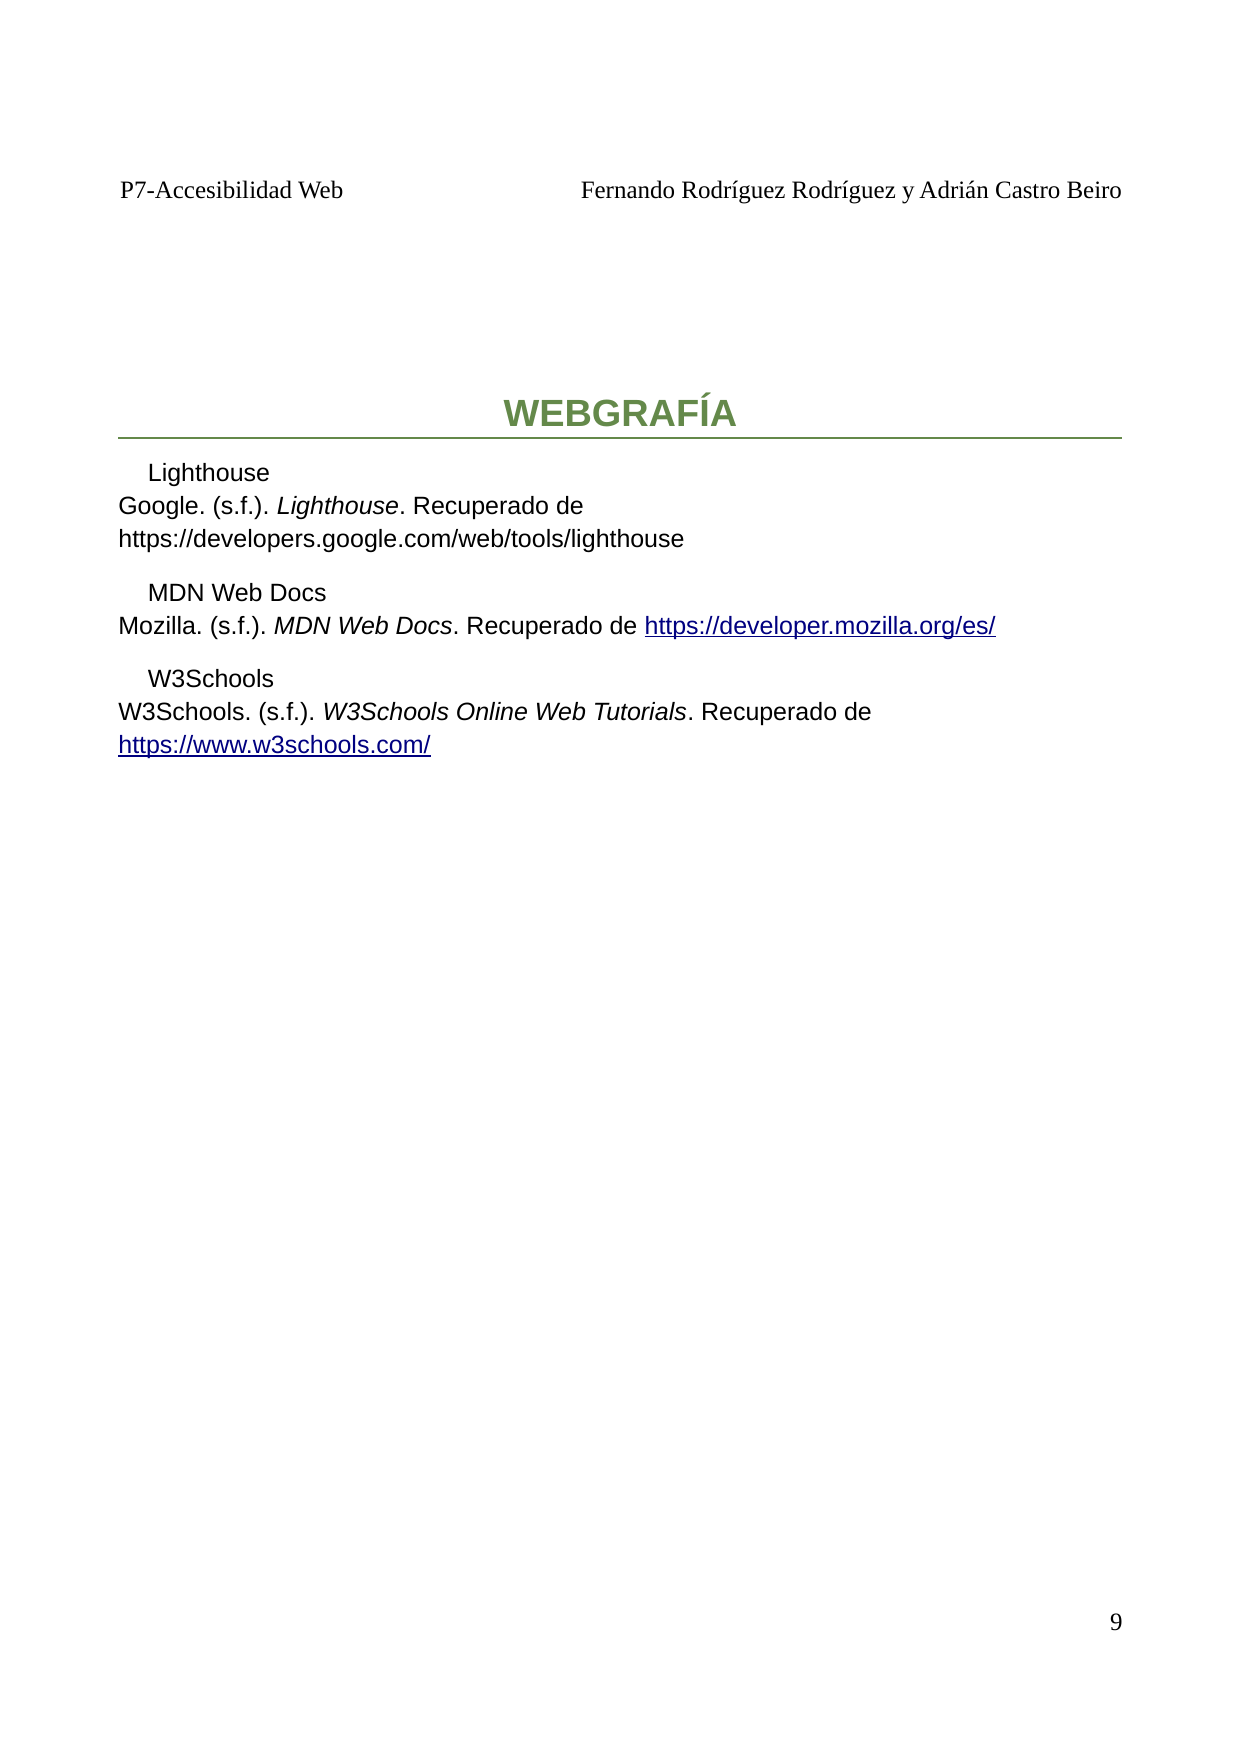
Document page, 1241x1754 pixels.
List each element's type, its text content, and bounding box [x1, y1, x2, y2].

subtitle WEBGRAFÍA [118, 388, 1122, 437]
text W3Schools W3Schools. (s.f.). W3Schools Online Web Tutorials. Recuperado de https://www.w3schools.com/ [118, 664, 1122, 759]
text MDN Web Docs Mozilla. (s.f.). MDN Web Docs. Recuperado de https://developer.mozilla.org/es/ [118, 578, 1122, 639]
text Lighthouse Google. (s.f.). Lighthouse. Recuperado de https://developers.google.com/web/tools/lighthouse [118, 458, 1122, 553]
